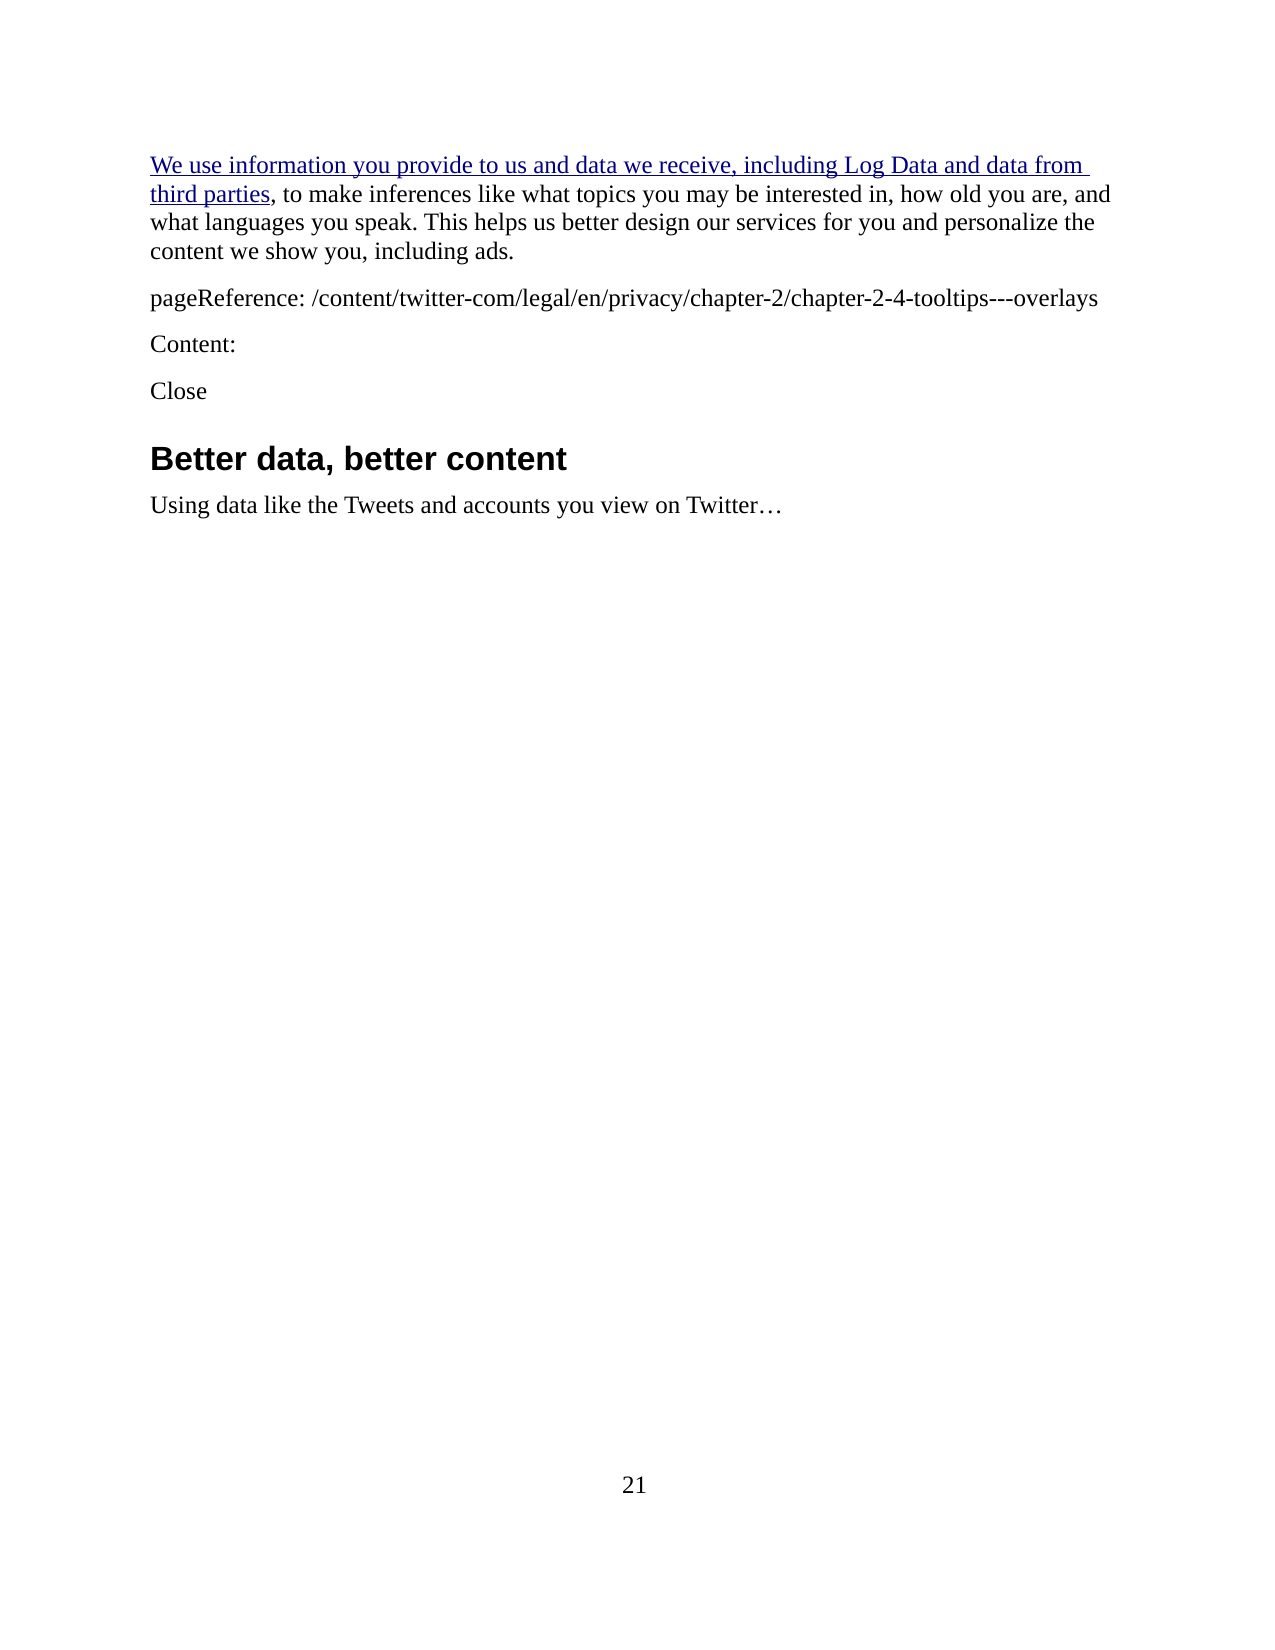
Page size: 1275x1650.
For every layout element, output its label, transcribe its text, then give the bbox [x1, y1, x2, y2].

subtitle Better data, better content [150, 439, 1125, 478]
text Using data like the Tweets and accounts you view on Twitter… [150, 490, 1125, 519]
text pageReference: /content/twitter-com/legal/en/privacy/chapter-2/chapter-2-4-tooltips---overlays [150, 283, 1125, 312]
text Content: [150, 329, 1125, 358]
text Close [150, 376, 1125, 405]
text We use information you provide to us and data we receive, including Log Data and data from third parties, to make inferences like what topics you may be interested in, how old you are, and what languages you speak. This helps us better design our services for you and personalize the content we show you, including ads. [150, 150, 1125, 265]
